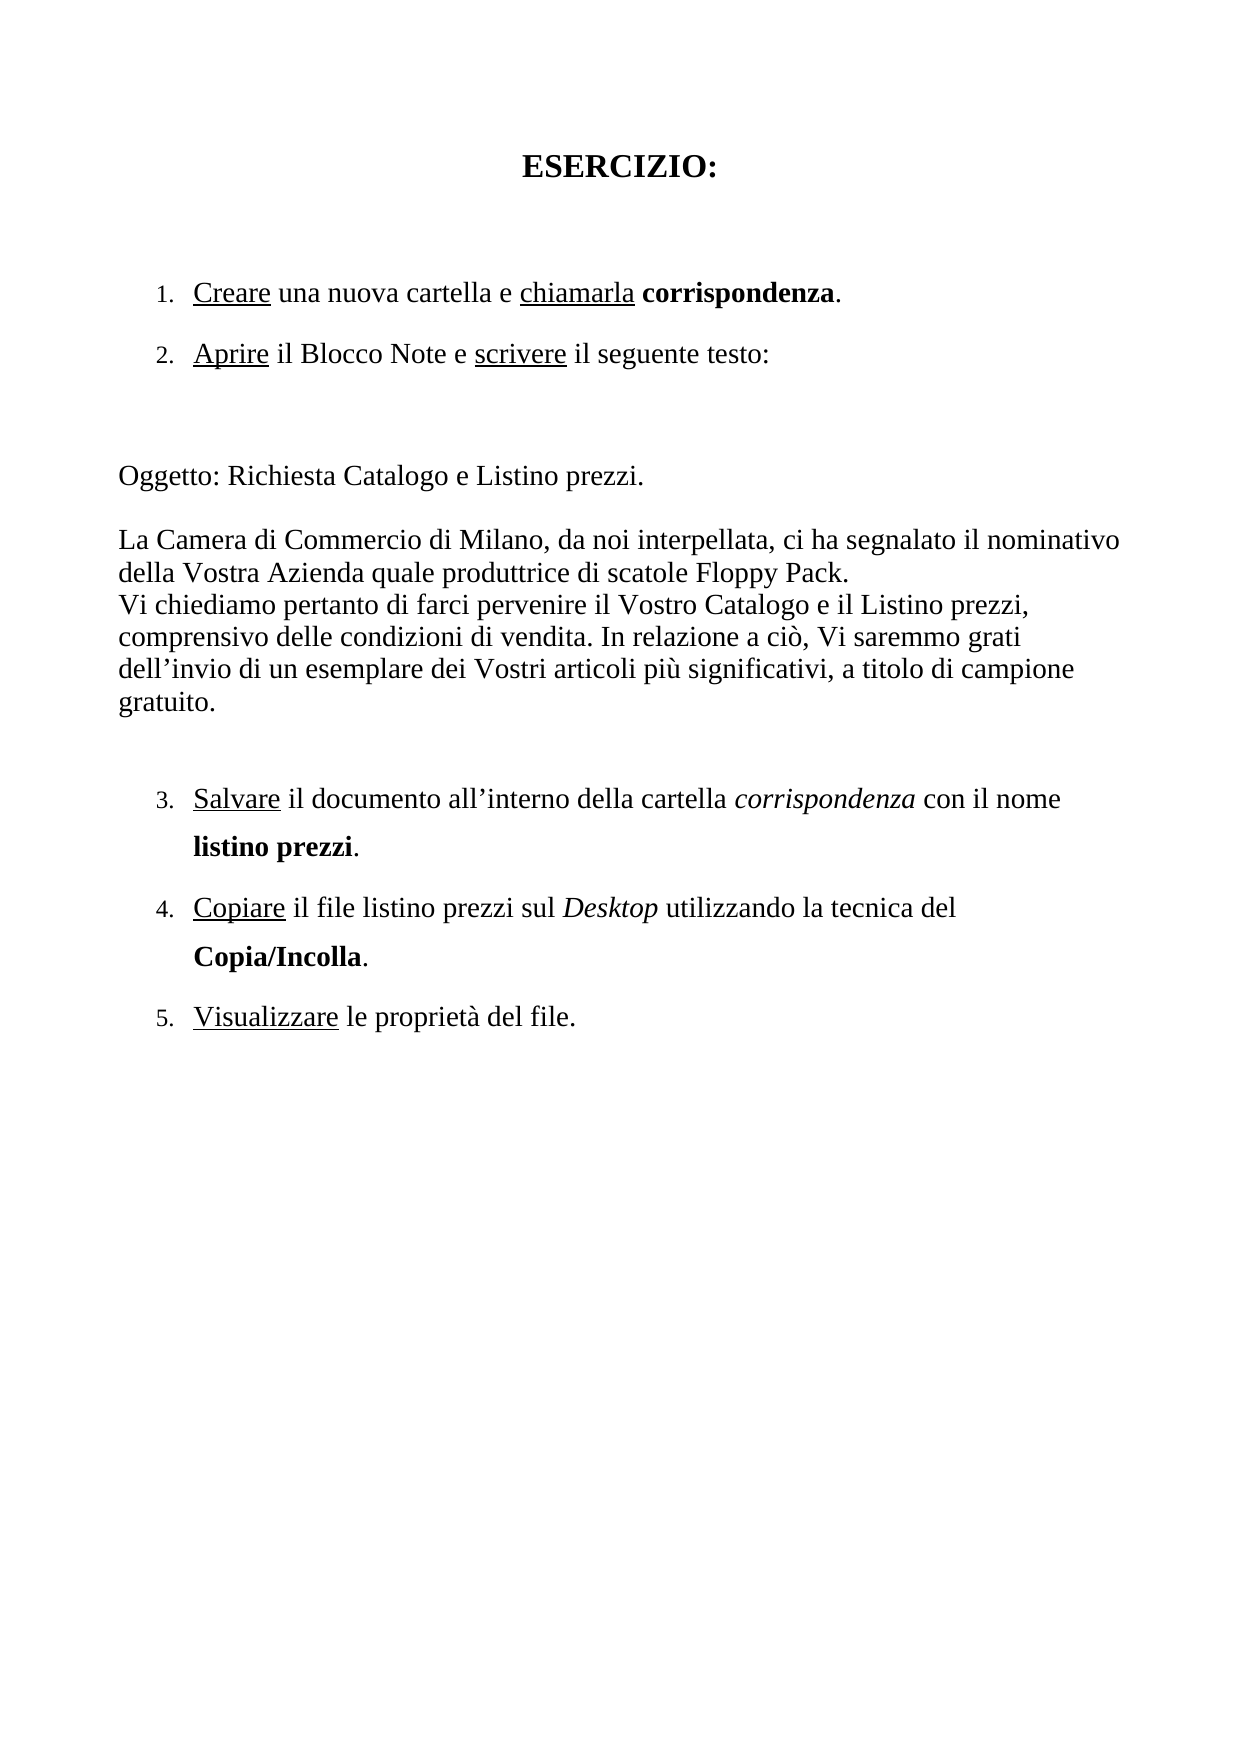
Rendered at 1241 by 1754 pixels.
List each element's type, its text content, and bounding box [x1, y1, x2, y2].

list Creare una nuova cartella e chiamarla corrispondenza. [156, 276, 1122, 309]
text ESERCIZIO: [118, 148, 1122, 184]
text La Camera di Commercio di Milano, da noi interpellata, ci ha segnalato il nominativo della Vostra Azienda quale produttrice di scatole Floppy Pack. [118, 524, 1122, 588]
text Vi chiediamo pertanto di farci pervenire il Vostro Catalogo e il Listino prezzi, comprensivo delle condizioni di vendita. In relazione a ciò, Vi saremmo grati dell’invio di un esemplare dei Vostri articoli più significativi, a titolo di campione gratuito. [118, 588, 1122, 717]
text Oggetto: Richiesta Catalogo e Listino prezzi. [118, 459, 1122, 491]
list Copiare il file listino prezzi sul Desktop utilizzando la tecnica del Copia/Incolla. [156, 891, 1122, 972]
list Visualizzare le proprietà del file. [156, 1001, 1122, 1033]
list Aprire il Blocco Note e scrivere il seguente testo: [156, 337, 1122, 369]
list Salvare il documento all’interno della cartella corrispondenza con il nome listino prezzi. [156, 782, 1122, 863]
